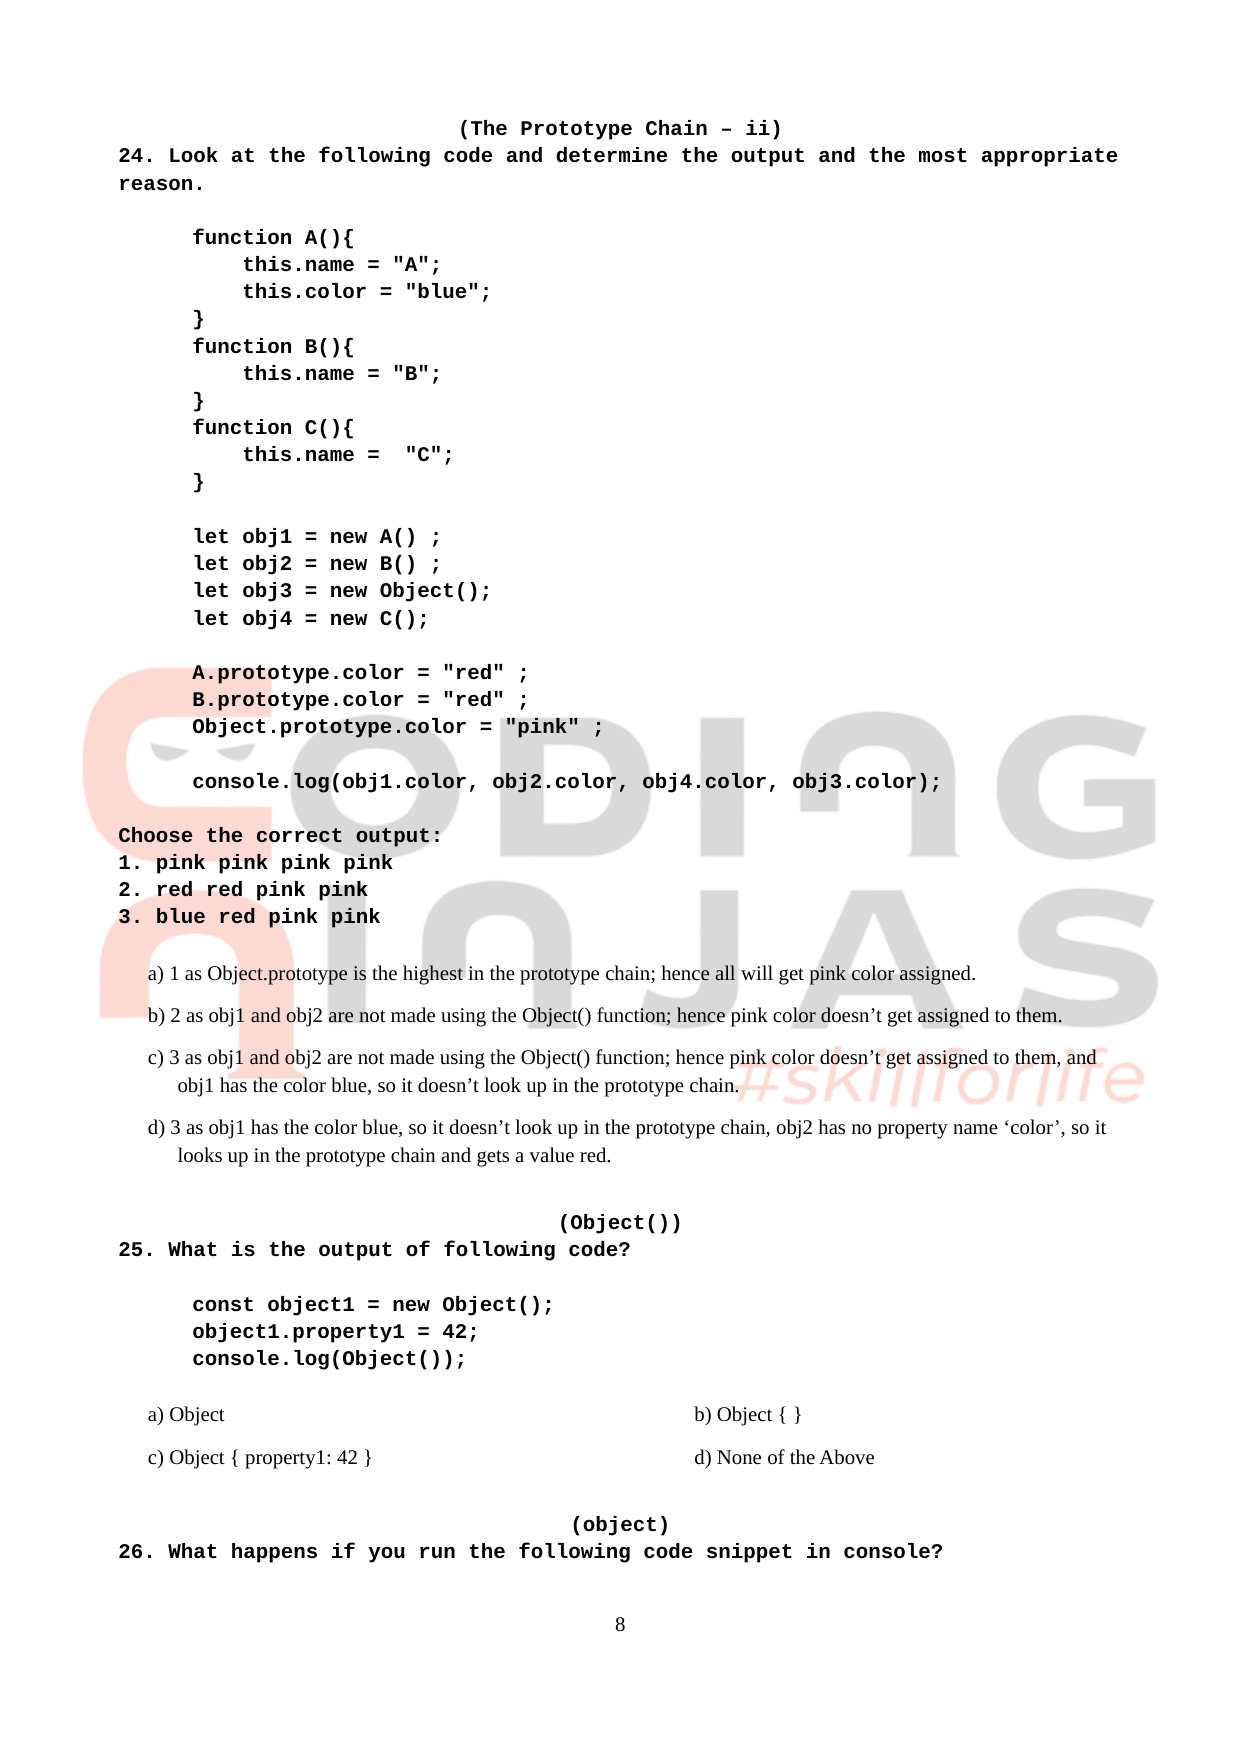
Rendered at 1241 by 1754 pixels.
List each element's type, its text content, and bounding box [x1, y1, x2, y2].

text b) 2 as obj1 and obj2 are not made using the Object() function; hence pink color doesn’t get assigned to them. [148, 1003, 1122, 1027]
text console.log(obj1.color, obj2.color, obj4.color, obj3.color); [192, 771, 1122, 794]
text function C(){ [192, 417, 1122, 441]
text console.log(Object()); [192, 1348, 1122, 1372]
text d) 3 as obj1 has the color blue, so it doesn’t look up in the prototype chain, obj2 has no property name ‘color’, so it looks up in the prototype chain and gets a value red. [148, 1115, 1122, 1167]
text let obj2 = new B() ; [192, 553, 1122, 577]
text function A(){ [192, 227, 1122, 251]
text } [192, 472, 1122, 495]
text 26. What happens if you run the following code snippet in console? [118, 1541, 1122, 1565]
text c) 3 as obj1 and obj2 are not made using the Object() function; hence pink color doesn’t get assigned to them, and obj1 has the color blue, so it doesn’t look up in the prototype chain. [148, 1045, 1122, 1097]
text Choose the correct output: [118, 825, 1122, 849]
text let obj1 = new A() ; [192, 526, 1122, 549]
text a) 1 as Object.prototype is the highest in the prototype chain; hence all will get pink color assigned. [148, 961, 1122, 985]
text } [192, 308, 1122, 332]
text object1.property1 = 42; [192, 1321, 1122, 1344]
text this.name = "B"; [192, 363, 1122, 386]
text function B(){ [192, 336, 1122, 359]
text 2. red red pink pink [118, 879, 1122, 903]
text 3. blue red pink pink [118, 907, 1122, 930]
text this.color = "blue"; [192, 281, 1122, 305]
text (The Prototype Chain – ii) [118, 118, 1122, 142]
text } [192, 390, 1122, 414]
text let obj4 = new C(); [192, 607, 1122, 631]
text (Object()) [118, 1212, 1122, 1236]
text A.prototype.color = "red" ; [192, 662, 1122, 686]
text (object) [118, 1514, 1122, 1538]
text 24. Look at the following code and determine the output and the most appropriate reason. [118, 145, 1122, 196]
text const object1 = new Object(); [192, 1294, 1122, 1317]
text B.prototype.color = "red" ; [192, 689, 1122, 713]
text let obj3 = new Object(); [192, 580, 1122, 604]
text 25. What is the output of following code? [118, 1239, 1122, 1263]
text c) Object { property1: 42 } d) None of the Above [148, 1444, 1122, 1469]
text a) Object b) Object { } [148, 1402, 1122, 1426]
text this.name = "C"; [192, 444, 1122, 468]
text this.name = "A"; [192, 254, 1122, 278]
text Object.prototype.color = "pink" ; [192, 716, 1122, 740]
text 1. pink pink pink pink [118, 852, 1122, 876]
